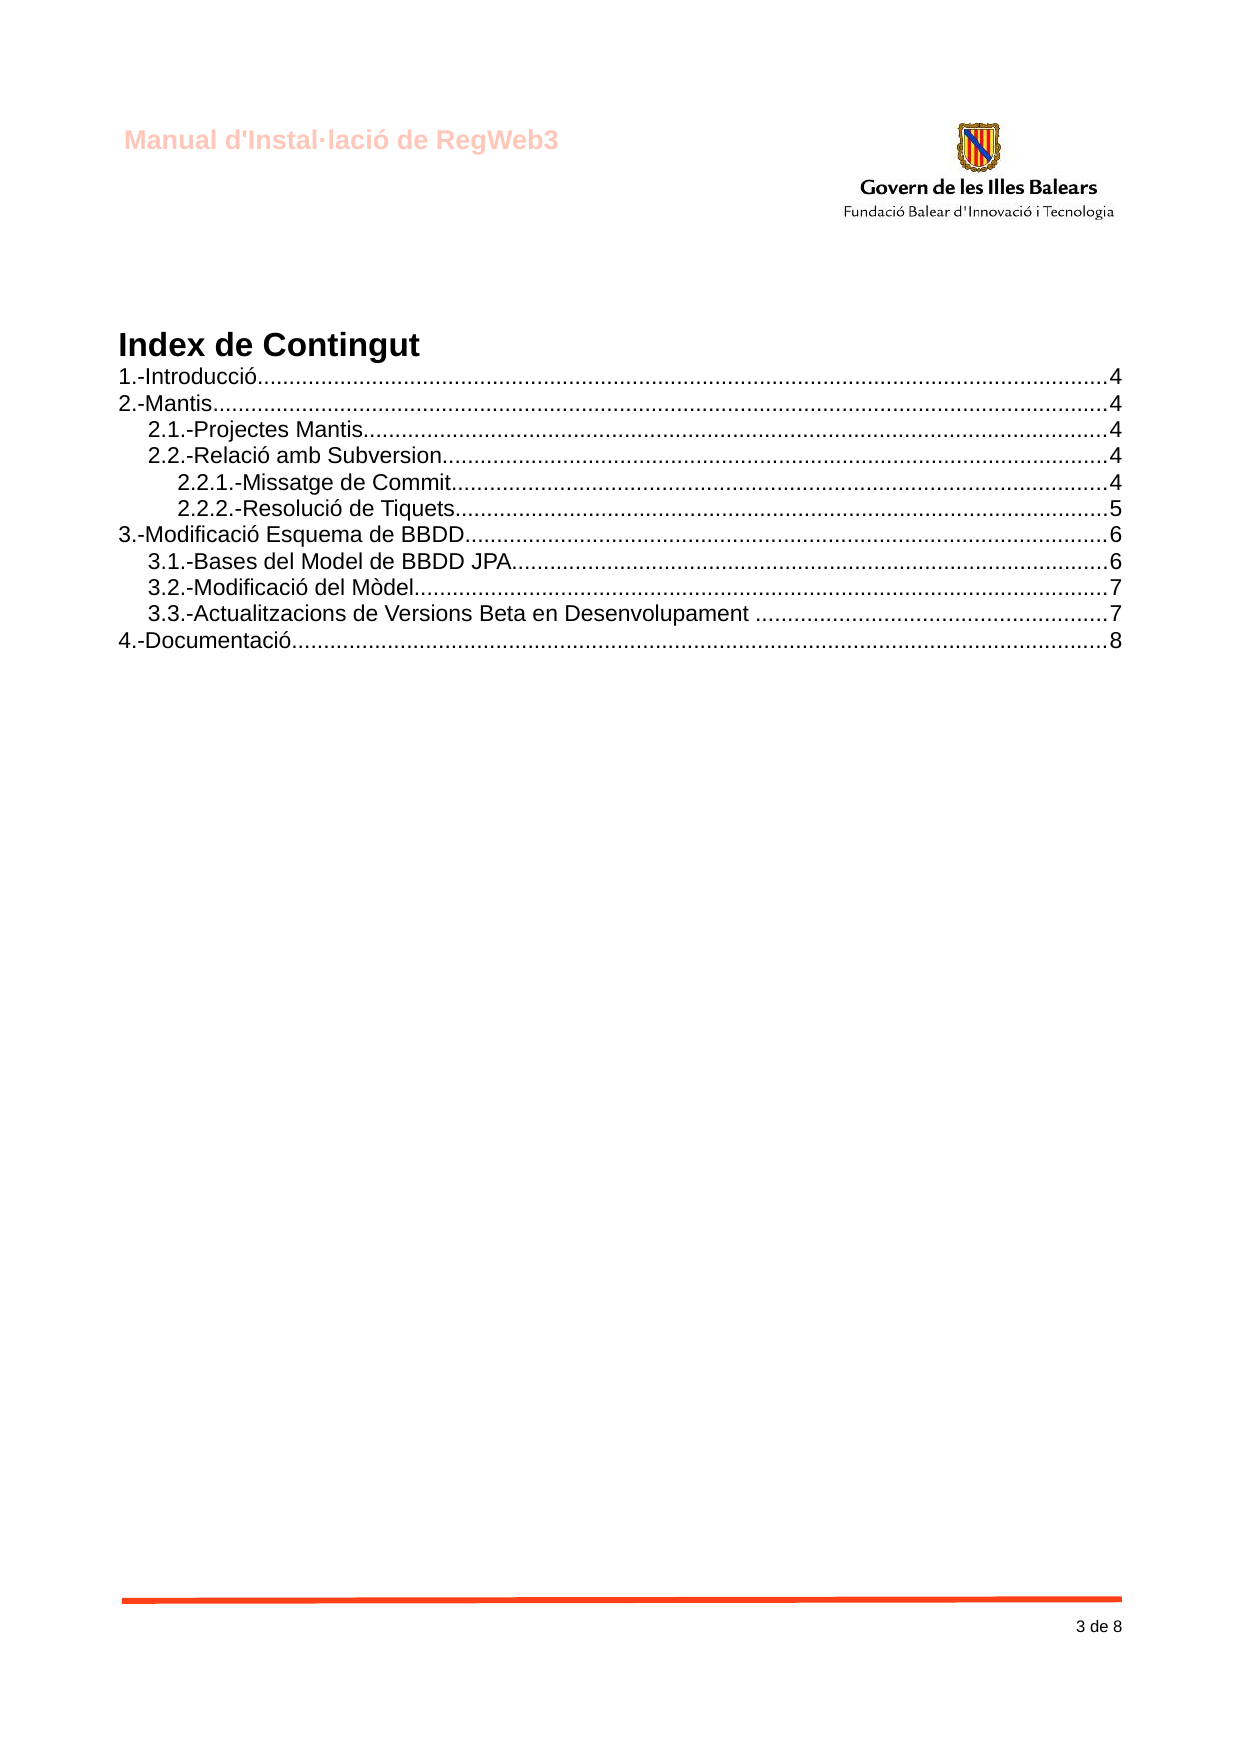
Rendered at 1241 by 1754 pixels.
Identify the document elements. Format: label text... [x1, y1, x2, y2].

text 1.-Introducció 4 [118, 363, 1122, 389]
text 2.2.-Relació amb Subversion 4 [148, 442, 1122, 468]
subtitle Index de Contingut [118, 325, 1122, 363]
text 3.3.-Actualitzacions de Versions Beta en Desenvolupament 7 [148, 600, 1122, 627]
text 4.-Documentació 8 [118, 627, 1122, 653]
text 3.2.-Modificació del Mòdel 7 [148, 574, 1122, 600]
text 2.1.-Projectes Mantis 4 [148, 416, 1122, 442]
text 3.1.-Bases del Model de BBDD JPA 6 [148, 548, 1122, 574]
text 2.2.2.-Resolució de Tiquets 5 [177, 495, 1122, 521]
picture [840, 123, 1117, 220]
text 2.2.1.-Missatge de Commit 4 [177, 468, 1122, 495]
text 2.-Mantis 4 [118, 389, 1122, 416]
text 3.-Modificació Esquema de BBDD 6 [118, 521, 1122, 548]
